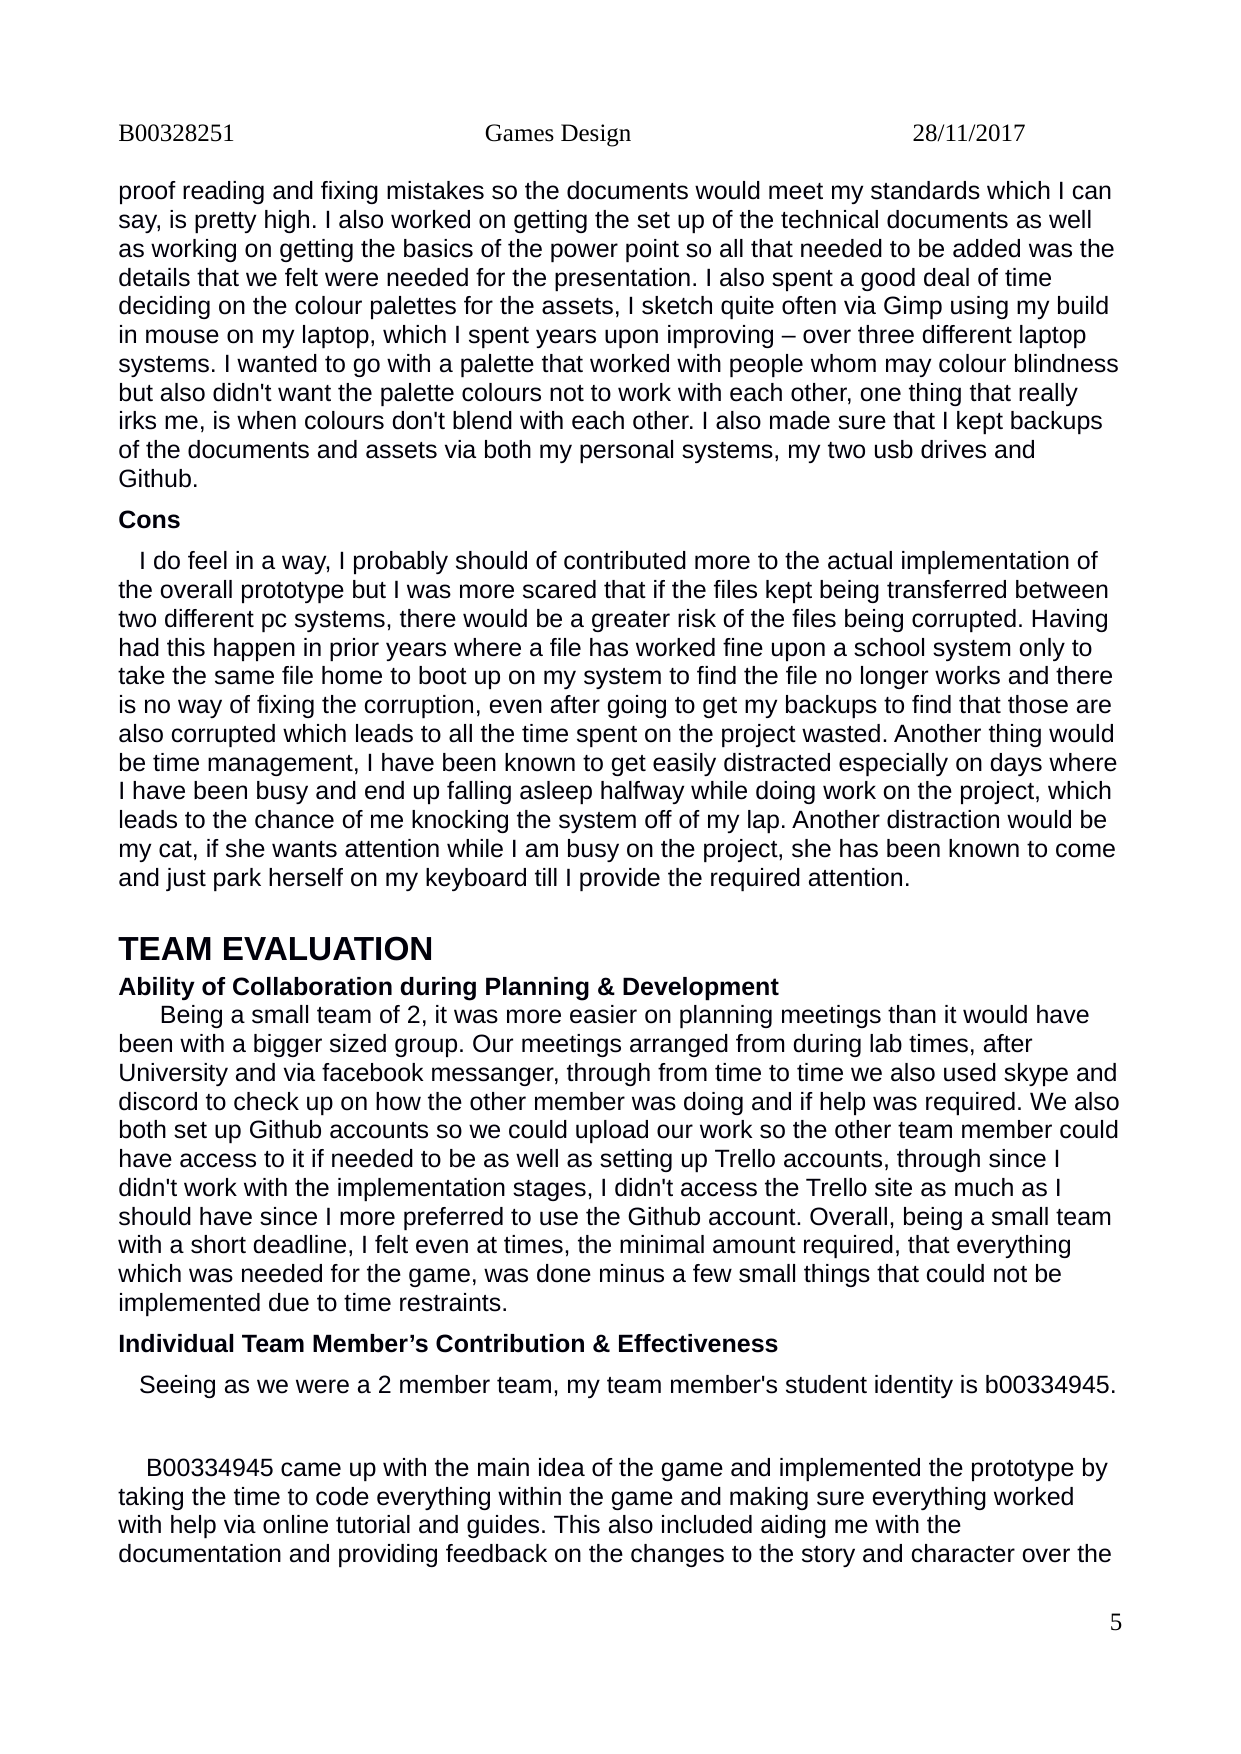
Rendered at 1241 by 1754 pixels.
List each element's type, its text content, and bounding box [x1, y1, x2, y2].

text I do feel in a way, I probably should of contributed more to the actual implementation of the overall prototype but I was more scared that if the files kept being transferred between two different pc systems, there would be a greater risk of the files being corrupted. Having had this happen in prior years where a file has worked fine upon a school system only to take the same file home to boot up on my system to find the file no longer works and there is no way of fixing the corruption, even after going to get my backups to find that those are also corrupted which leads to all the time spent on the project wasted. Another thing would be time management, I have been known to get easily distracted especially on days where I have been busy and end up falling asleep halfway while doing work on the project, which leads to the chance of me knocking the system off of my lap. Another distraction would be my cat, if she wants attention while I am busy on the project, she has been known to come and just park herself on my keyboard till I provide the required attention. [118, 546, 1122, 891]
text Being a small team of 2, it was more easier on planning meetings than it would have been with a bigger sized group. Our meetings arranged from during lab times, after University and via facebook messanger, through from time to time we also used skype and discord to check up on how the other member was doing and if help was required. We also both set up Github accounts so we could upload our work so the other team member could have access to it if needed to be as well as setting up Trello accounts, through since I didn't work with the implementation stages, I didn't access the Trello site as much as I should have since I more preferred to use the Github account. Overall, being a small team with a short deadline, I felt even at times, the minimal amount required, that everything which was needed for the game, was done minus a few small things that could not be implemented due to time restraints. [118, 1000, 1122, 1316]
text Individual Team Member’s Contribution & Effectiveness [118, 1329, 1122, 1358]
subtitle Ability of Collaboration during Planning & Development [118, 971, 1122, 1000]
text Cons [118, 505, 1122, 534]
text B00334945 came up with the main idea of the game and implemented the prototype by taking the time to code everything within the game and making sure everything worked with help via online tutorial and guides. This also included aiding me with the documentation and providing feedback on the changes to the story and character over the [118, 1453, 1122, 1568]
subtitle TEAM EVALUATION [118, 929, 1122, 967]
text Seeing as we were a 2 member team, my team member's student identity is b00334945. [118, 1370, 1122, 1399]
text proof reading and fixing mistakes so the documents would meet my standards which I can say, is pretty high. I also worked on getting the set up of the technical documents as well as working on getting the basics of the power point so all that needed to be added was the details that we felt were needed for the presentation. I also spent a good deal of time deciding on the colour palettes for the assets, I sketch quite often via Gimp using my build in mouse on my laptop, which I spent years upon improving – over three different laptop systems. I wanted to go with a palette that worked with people whom may colour blindness but also didn't want the palette colours not to work with each other, one thing that really irks me, is when colours don't blend with each other. I also made sure that I kept backups of the documents and assets via both my personal systems, my two usb drives and Github. [118, 176, 1122, 493]
